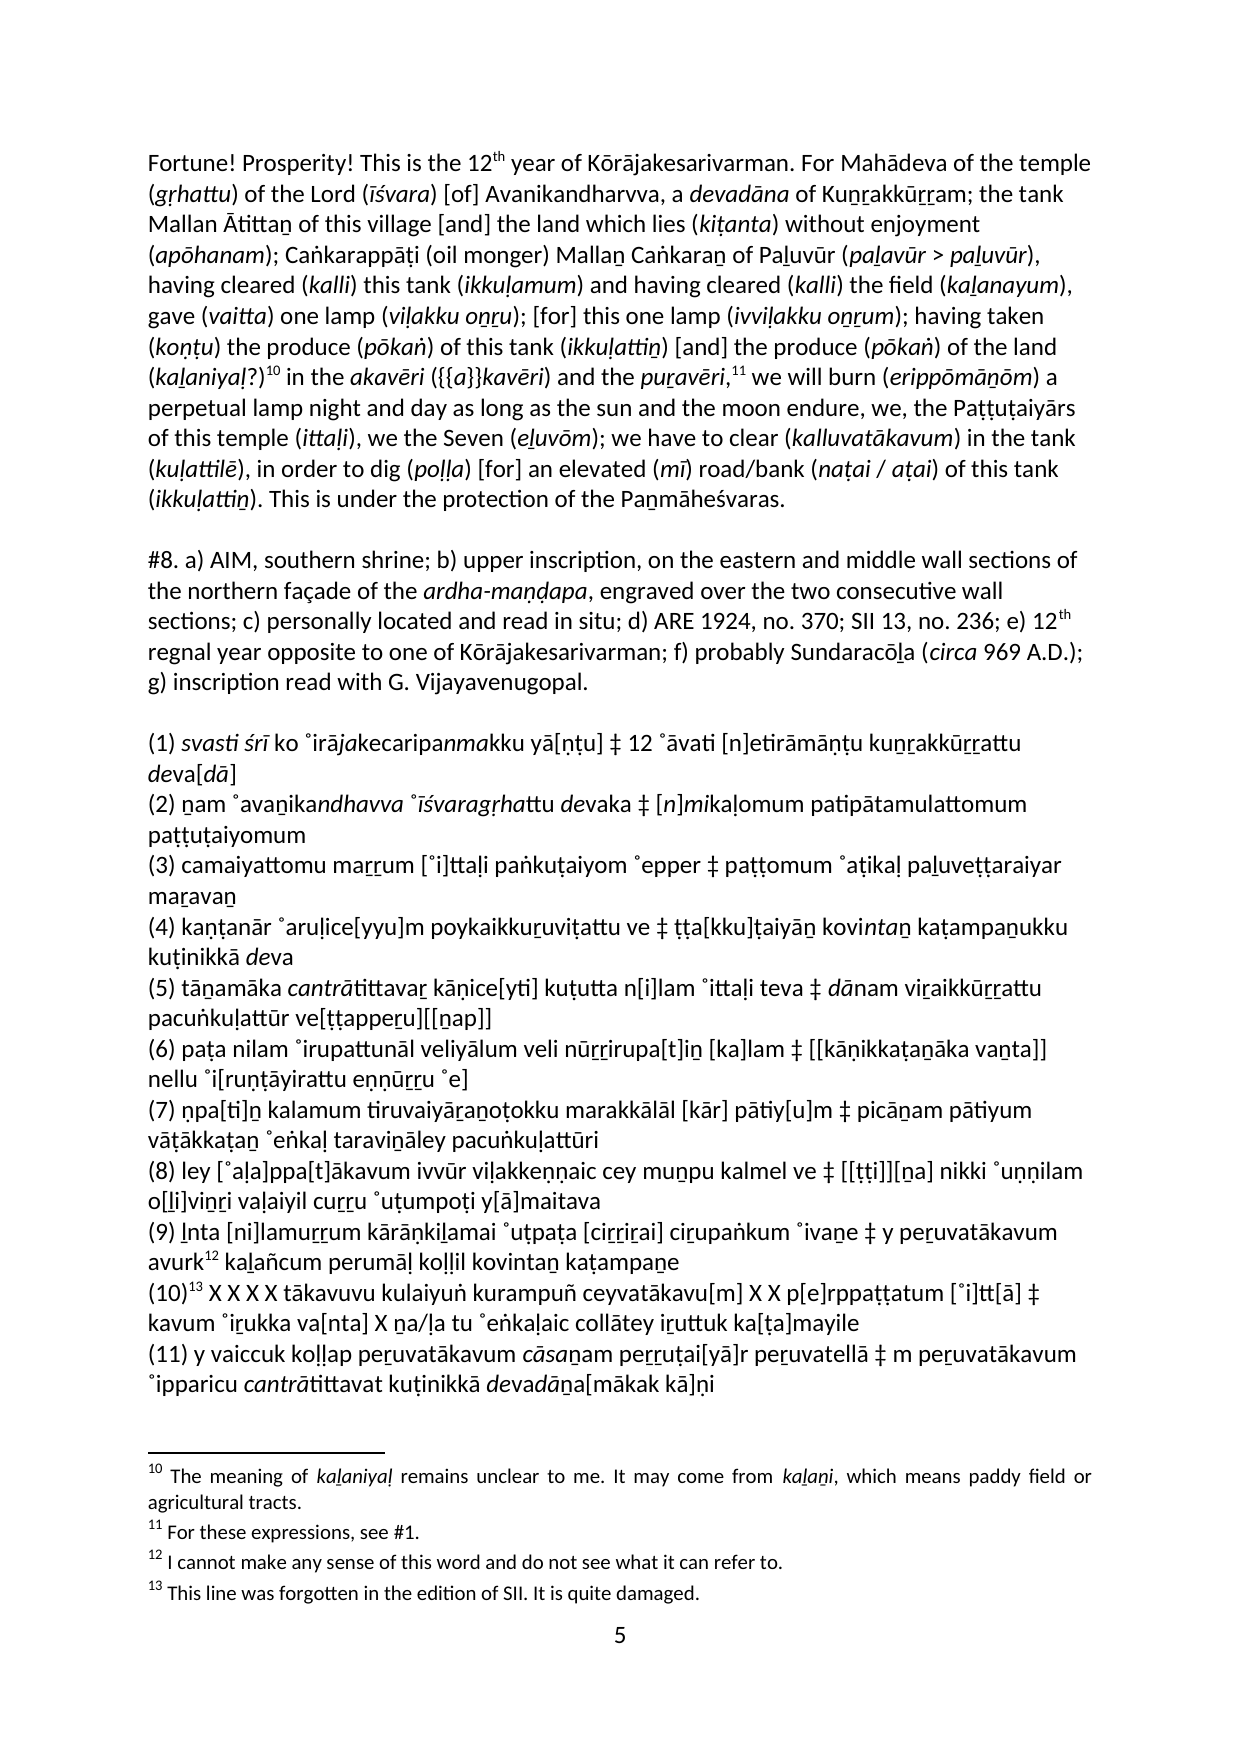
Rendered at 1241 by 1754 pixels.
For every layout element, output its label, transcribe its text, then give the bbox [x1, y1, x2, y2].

text (10) X X X X tākavuvu kulaiyuṅ kurampuñ ceyvatākavu[m] X X p[e]rppaṭṭatum [˚i]tt[ā] ‡ kavum ˚iṟukka va[nta] X ṉa/ḷa tu ˚eṅkaḷaic collātey iṟuttuk ka[ṭa]mayile [148, 1277, 1093, 1338]
text (7) ṇpa[ti]ṉ kalamum tiruvaiyāṟaṉoṭokku marakkālāl [kār] pātiy[u]m ‡ picāṉam pātiyum vāṭākkaṭaṉ ˚eṅkaḷ taraviṉāley pacuṅkuḷattūri [148, 1094, 1093, 1155]
text For these expressions, see #1. [148, 1515, 1093, 1545]
text I cannot make any sense of this word and do not see what it can refer to. [148, 1545, 1093, 1576]
text (9) ḻnta [ni]lamuṟṟum kārāṇkiḻamai ˚uṭpaṭa [ciṟṟiṟai] ciṟupaṅkum ˚ivaṉe ‡ y peṟuvatākavum avurk kaḻañcum perumāḷ koḷḷil kovintaṉ kaṭampaṉe [148, 1216, 1093, 1277]
text The meaning of kaḻaniyaḷ remains unclear to me. It may come from kaḻaṉi, which means paddy field or agricultural tracts. [148, 1459, 1093, 1515]
text This line was forgotten in the edition of SII. It is quite damaged. [148, 1576, 1093, 1606]
text (11) y vaiccuk koḷḷap peṟuvatākavum cāsaṉam peṟṟuṭai[yā]r peṟuvatellā ‡ m peṟuvatākavum ˚ipparicu cantrātittavat kuṭinikkā devadāṉa[mākak kā]ṇi [148, 1338, 1093, 1399]
text (4) kaṇṭanār ˚aruḷice[yyu]m poykaikkuṟuviṭattu ve ‡ ṭṭa[kku]ṭaiyāṉ kovintaṉ kaṭampaṉukku kuṭinikkā deva [148, 911, 1093, 972]
text (5) tāṉamāka cantrātittavaṟ kāṇice[yti] kuṭutta n[i]lam ˚ittaḷi teva ‡ dānam viṟaikkūṟṟattu pacuṅkuḷattūr ve[ṭṭappeṟu][[ṉap]] [148, 972, 1093, 1033]
text (8) ley [˚aḷa]ppa[t]ākavum ivvūr viḷakkeṇṇaic cey muṉpu kalmel ve ‡ [[ṭṭi]][ṉa] nikki ˚uṇṇilam o[ḻi]viṉṟi vaḷaiyil cuṟṟu ˚uṭumpoṭi y[ā]maitava [148, 1155, 1093, 1216]
text Fortune! Prosperity! This is the 12th year of Kōrājakesarivarman. For Mahādeva of the temple (gṛhattu) of the Lord (īśvara) [of] Avanikandharvva, a devadāna of Kuṉṟakkūṟṟam; the tank Mallan Ātittaṉ of this village [and] the land which lies (kiṭanta) without enjoyment (apōhanam); Caṅkarappāṭi (oil monger) Mallaṉ Caṅkaraṉ of Paḻuvūr (paḻavūr > paḻuvūr), having cleared (kalli) this tank (ikkuḷamum) and having cleared (kalli) the field (kaḻanayum), gave (vaitta) one lamp (viḷakku oṉṟu); [for] this one lamp (ivviḷakku oṉṟum); having taken (koṇṭu) the produce (pōkaṅ) of this tank (ikkuḷattiṉ) [and] the produce (pōkaṅ) of the land (kaḻaniyaḷ?) in the akavēri ({{a}}kavēri) and the puṟavēri, we will burn (erippōmāṉōm) a perpetual lamp night and day as long as the sun and the moon endure, we, the Paṭṭuṭaiyārs of this temple (ittaḷi), we the Seven (eḻuvōm); we have to clear (kalluvatākavum) in the tank (kuḷattilē), in order to dig (poḷḷa) [for] an elevated (mī) road/bank (naṭai / aṭai) of this tank (ikkuḷattiṉ). This is under the protection of the Paṉmāheśvaras. [148, 148, 1093, 514]
text (1) svasti śrī ko ˚irājakecaripanmakku yā[ṇṭu] ‡ 12 ˚āvati [n]etirāmāṇṭu kuṉṟakkūṟṟattu deva[dā] [148, 727, 1093, 788]
text (6) paṭa nilam ˚irupattunāl veliyālum veli nūṟṟirupa[t]iṉ [ka]lam ‡ [[kāṇikkaṭaṉāka vaṉta]] nellu ˚i[ruṇṭāyirattu eṇṇūṟṟu ˚e] [148, 1033, 1093, 1094]
text (3) camaiyattomu maṟṟum [˚i]ttaḷi paṅkuṭaiyom ˚epper ‡ paṭṭomum ˚aṭikaḷ paḻuveṭṭaraiyar maṟavaṉ [148, 849, 1093, 911]
text (2) ṉam ˚avaṉikandhavva ˚īśvaragṛhattu devaka ‡ [n]mikaḷomum patipātamulattomum paṭṭuṭaiyomum [148, 788, 1093, 849]
text #8. a) AIM, southern shrine; b) upper inscription, on the eastern and middle wall sections of the northern façade of the ardha-maṇḍapa, engraved over the two consecutive wall sections; c) personally located and read in situ; d) ARE 1924, no. 370; SII 13, no. 236; e) 12th regnal year opposite to one of Kōrājakesarivarman; f) probably Sundaracōḻa (circa 969 A.D.); g) inscription read with G. Vijayavenugopal. [148, 544, 1093, 697]
